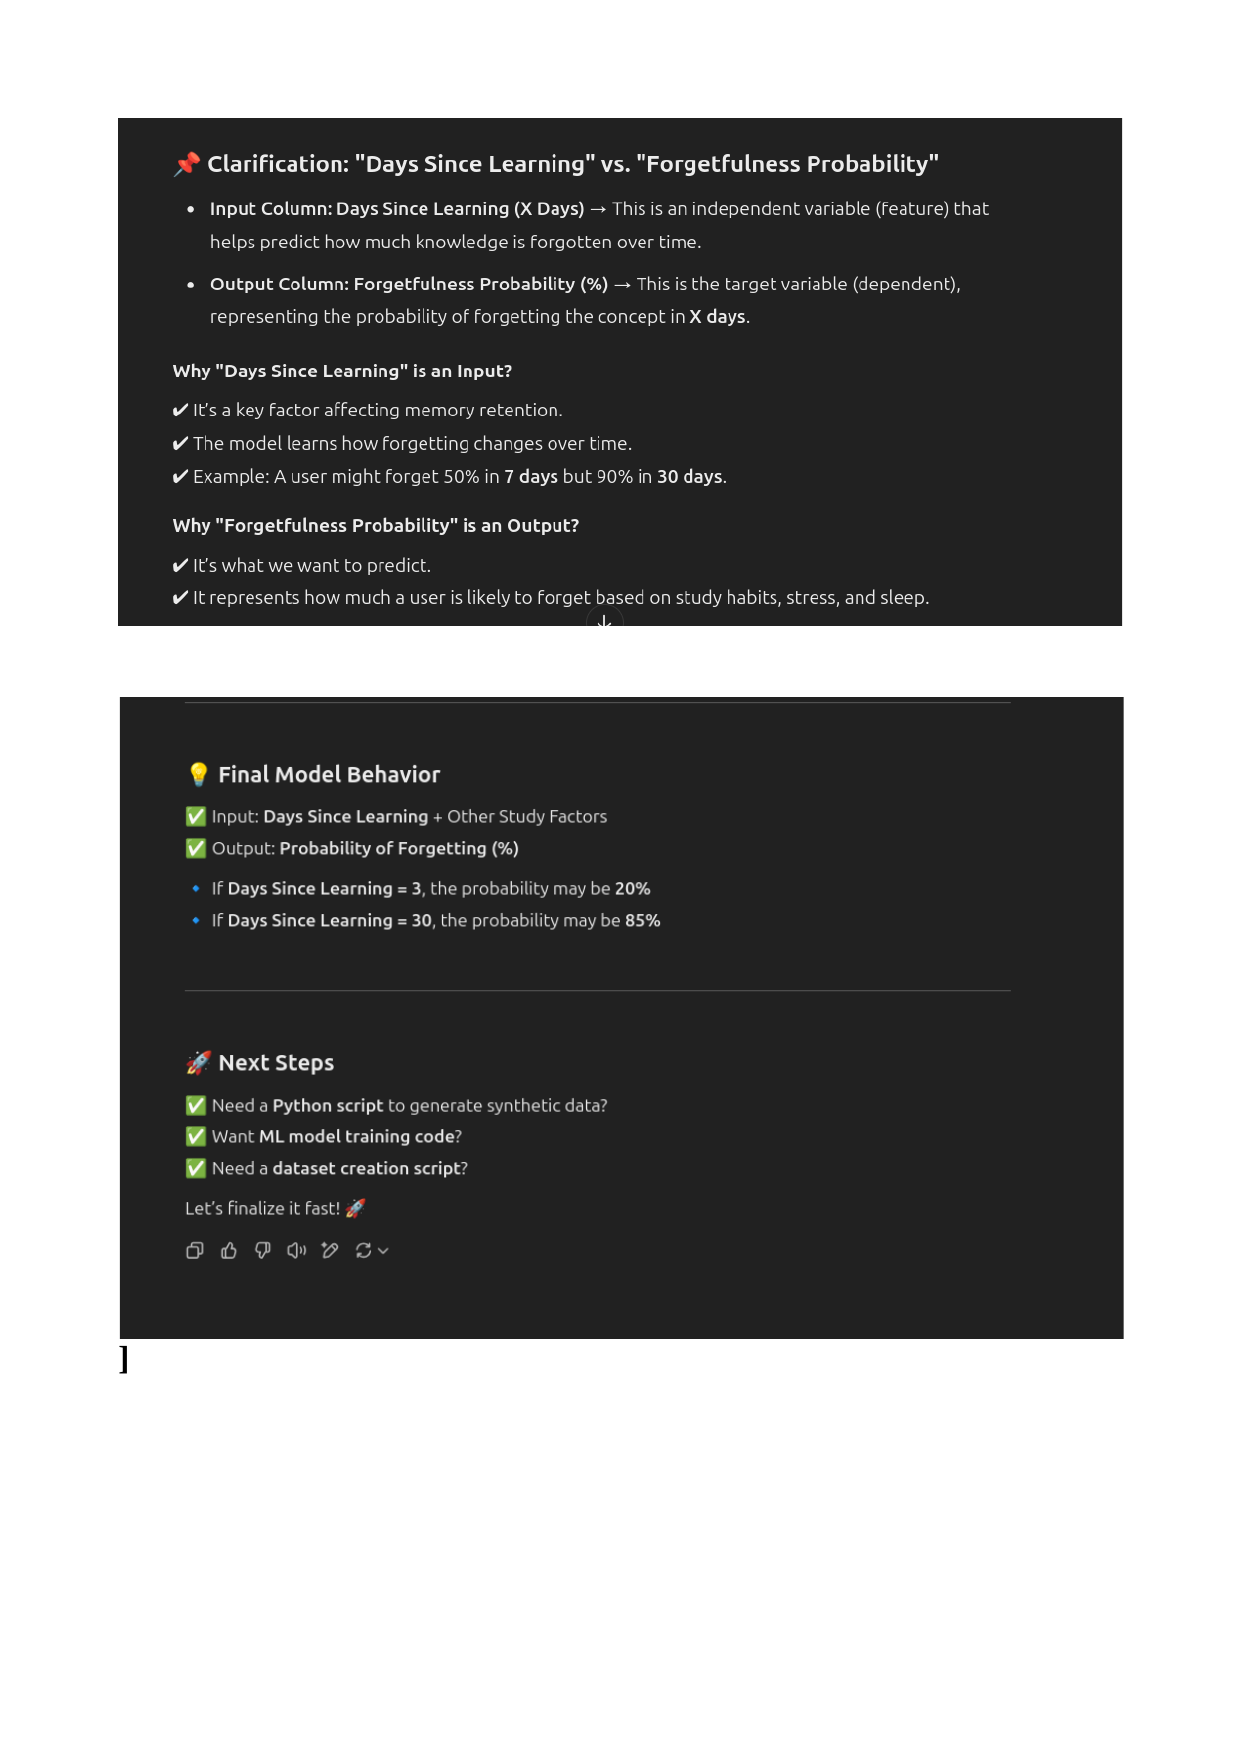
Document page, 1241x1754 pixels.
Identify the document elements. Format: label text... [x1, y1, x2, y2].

text ] [118, 683, 1122, 1377]
picture [118, 118, 1123, 626]
picture [119, 697, 1124, 1339]
